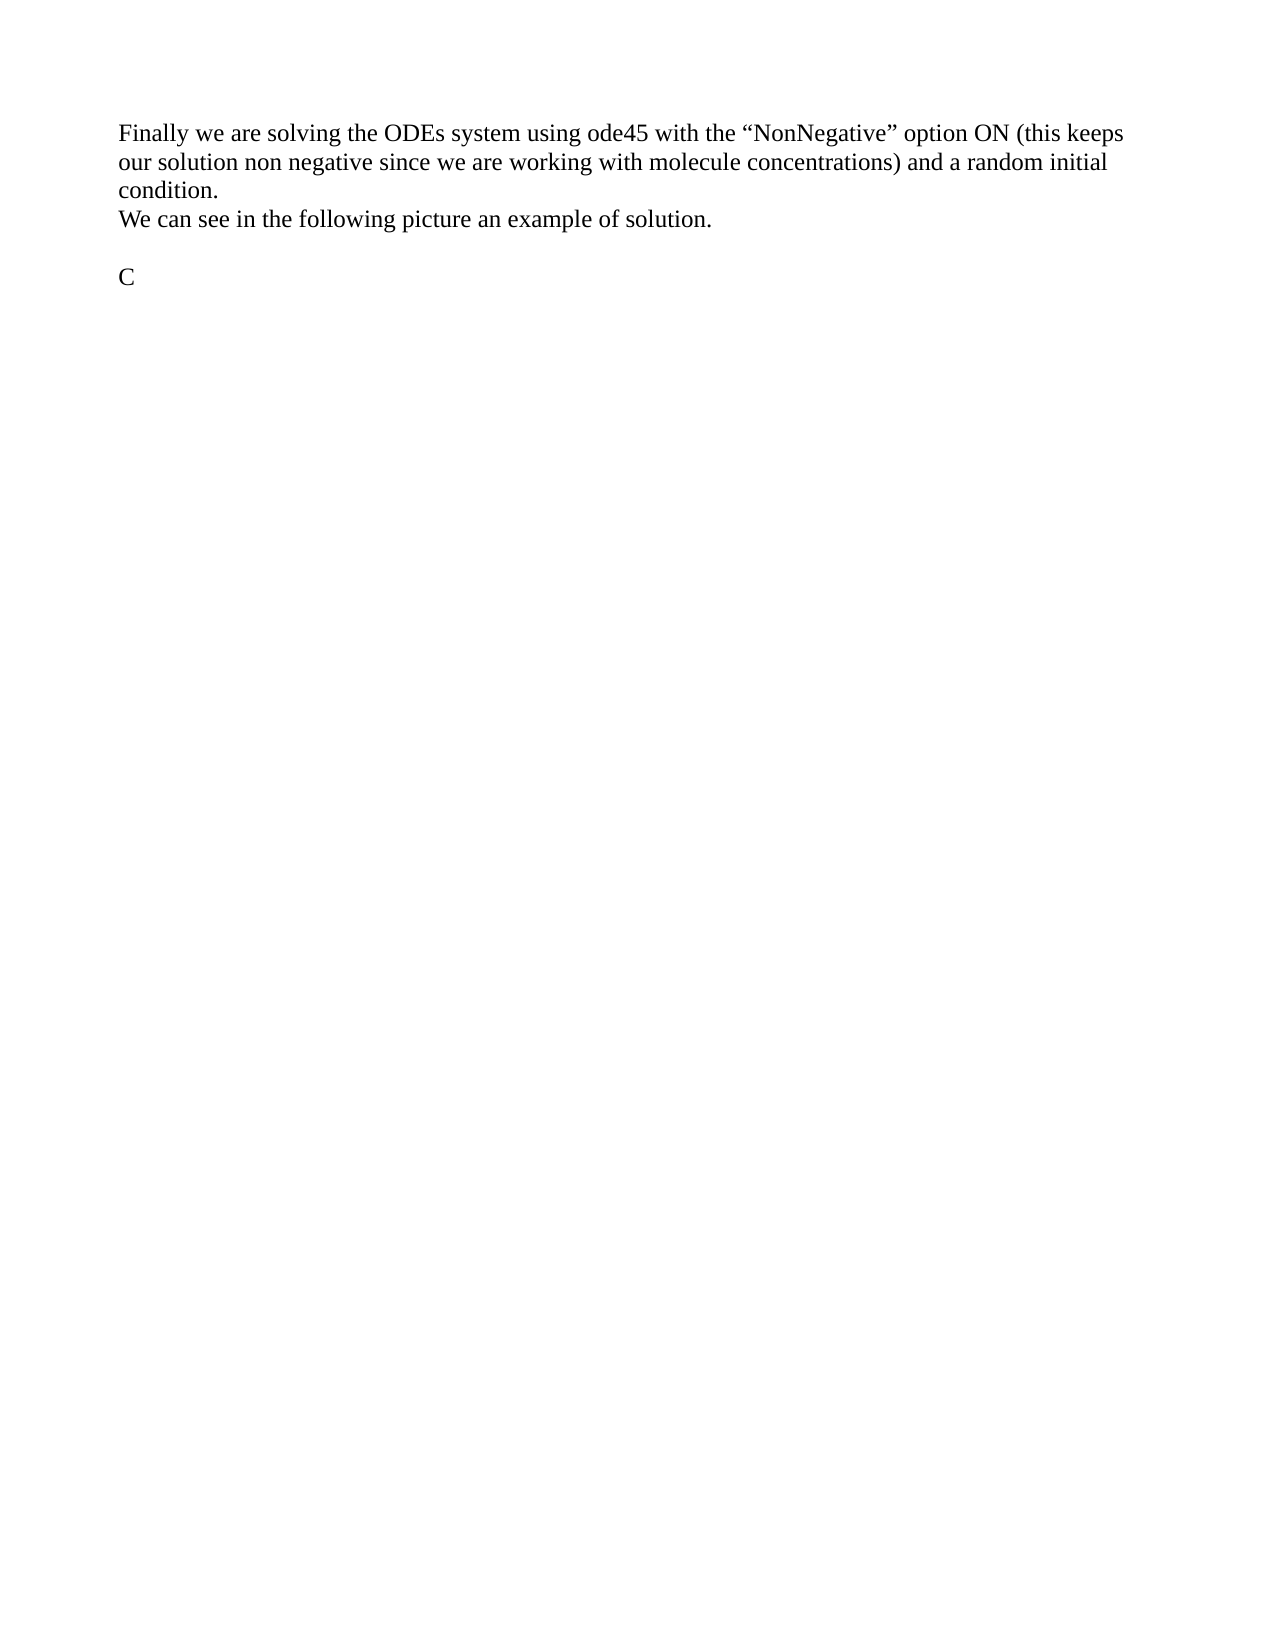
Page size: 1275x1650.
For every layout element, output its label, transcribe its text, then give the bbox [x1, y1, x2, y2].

text C [118, 262, 1157, 291]
text Finally we are solving the ODEs system using ode45 with the “NonNegative” option ON (this keeps our solution non negative since we are working with molecule concentrations) and a random initial condition. [118, 118, 1157, 204]
text We can see in the following picture an example of solution. [118, 204, 1157, 233]
